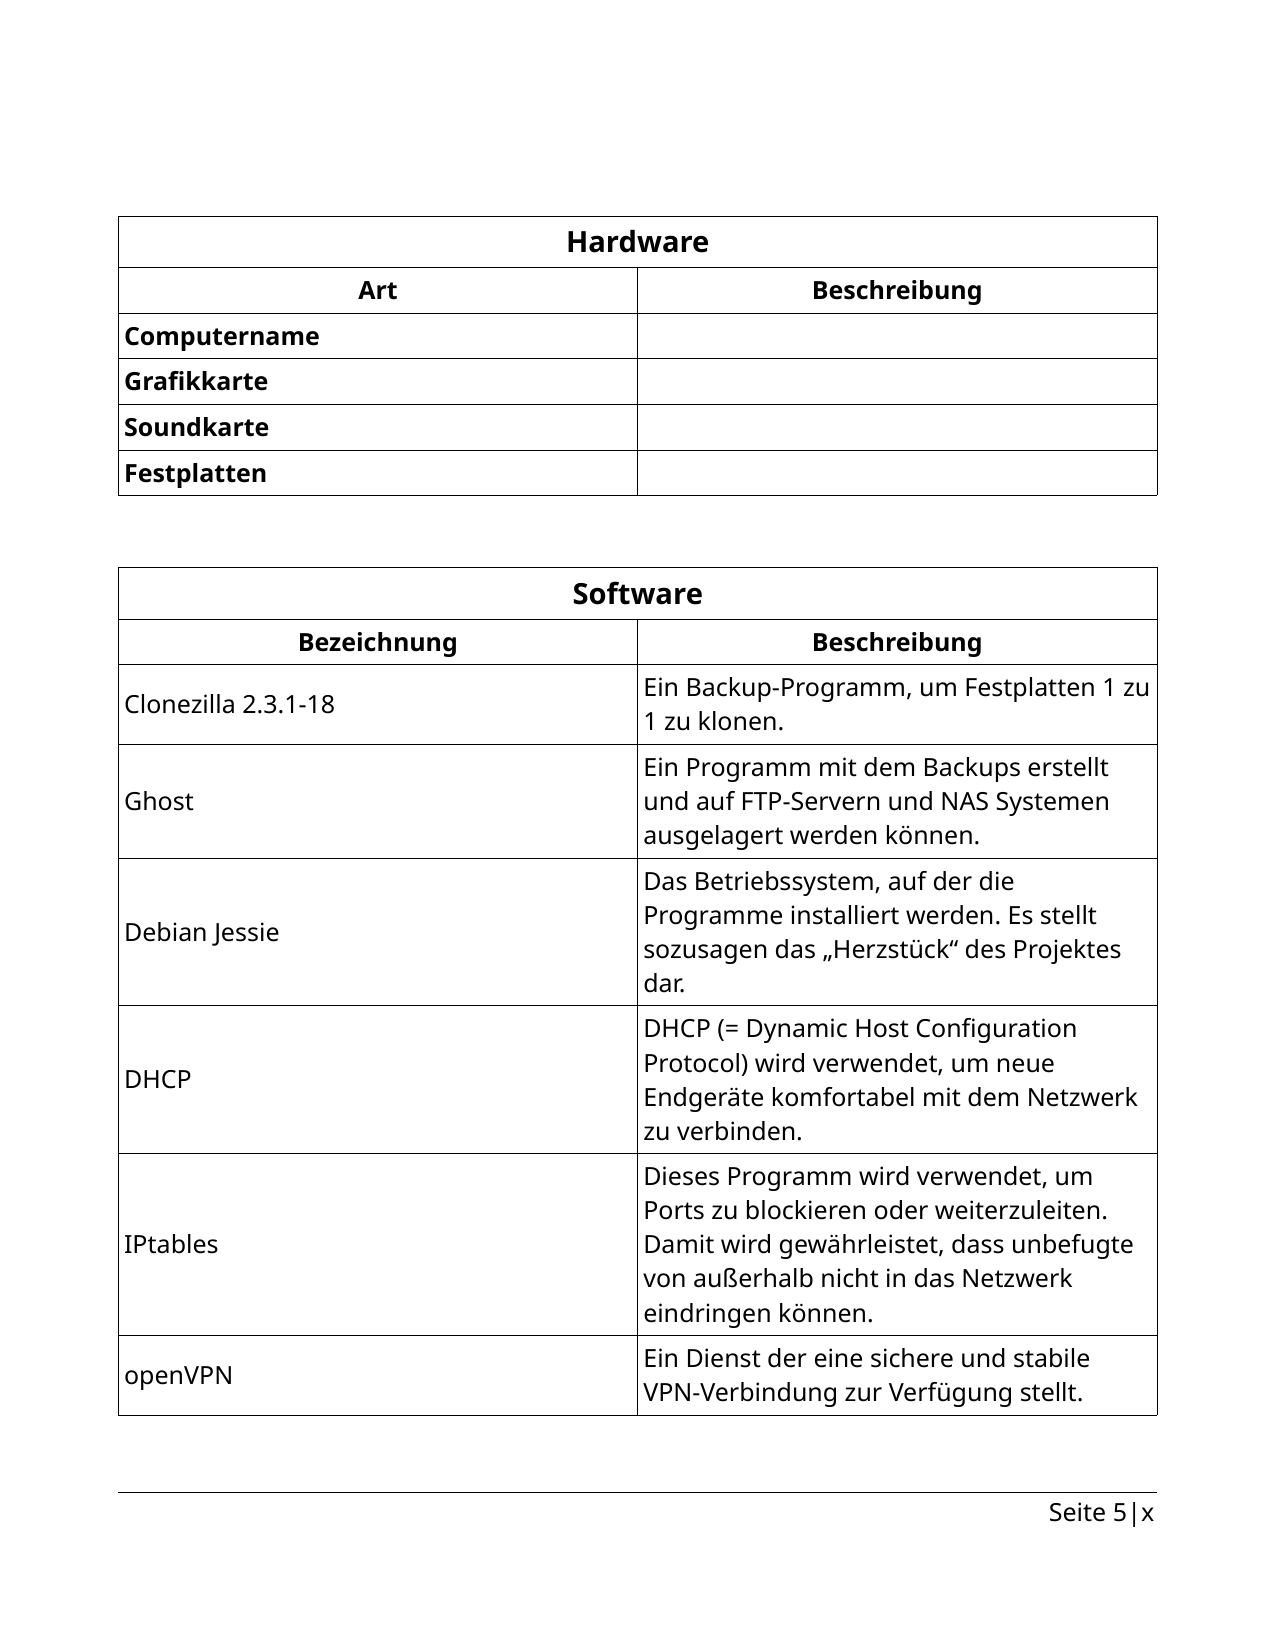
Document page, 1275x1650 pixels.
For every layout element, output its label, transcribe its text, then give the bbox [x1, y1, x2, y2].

table_cell Ein Backup-Programm, um Festplatten 1 zu 1 zu klonen. [638, 665, 1157, 744]
table_cell Debian Jessie [119, 859, 637, 1005]
table_cell Dieses Programm wird verwendet, um Ports zu blockieren oder weiterzuleiten. Damit wird gewährleistet, dass unbefugte von außerhalb nicht in das Netzwerk eindringen können. [638, 1154, 1157, 1335]
table_cell Festplatten [119, 451, 637, 495]
table_header Software [119, 568, 1157, 618]
table_cell Ein Dienst der eine sichere und stabile VPN-Verbindung zur Verfügung stellt. [638, 1336, 1157, 1415]
table_cell Grafikkarte [119, 359, 637, 404]
table_cell Das Betriebssystem, auf der die Programme installiert werden. Es stellt sozusagen das „Herzstück“ des Projektes dar. [638, 859, 1157, 1005]
table_cell openVPN [119, 1336, 637, 1415]
table_cell DHCP [119, 1006, 637, 1153]
table_cell Art [119, 268, 637, 313]
table_cell Ghost [119, 745, 637, 857]
table_cell [638, 405, 1157, 449]
table_cell [638, 314, 1157, 358]
table_cell Beschreibung [638, 268, 1157, 313]
table_cell Ein Programm mit dem Backups erstellt und auf FTP-Servern und NAS Systemen ausgelagert werden können. [638, 745, 1157, 857]
table_cell [638, 359, 1157, 404]
table_cell [638, 451, 1157, 495]
table_cell Soundkarte [119, 405, 637, 449]
table_cell Bezeichnung [119, 620, 637, 664]
table_cell Clonezilla 2.3.1-18 [119, 665, 637, 744]
table_cell Beschreibung [638, 620, 1157, 664]
table_cell IPtables [119, 1154, 637, 1335]
table_cell Computername [119, 314, 637, 358]
table_header Hardware [119, 217, 1157, 267]
table_cell DHCP (= Dynamic Host Configuration Protocol) wird verwendet, um neue Endgeräte komfortabel mit dem Netzwerk zu verbinden. [638, 1006, 1157, 1153]
